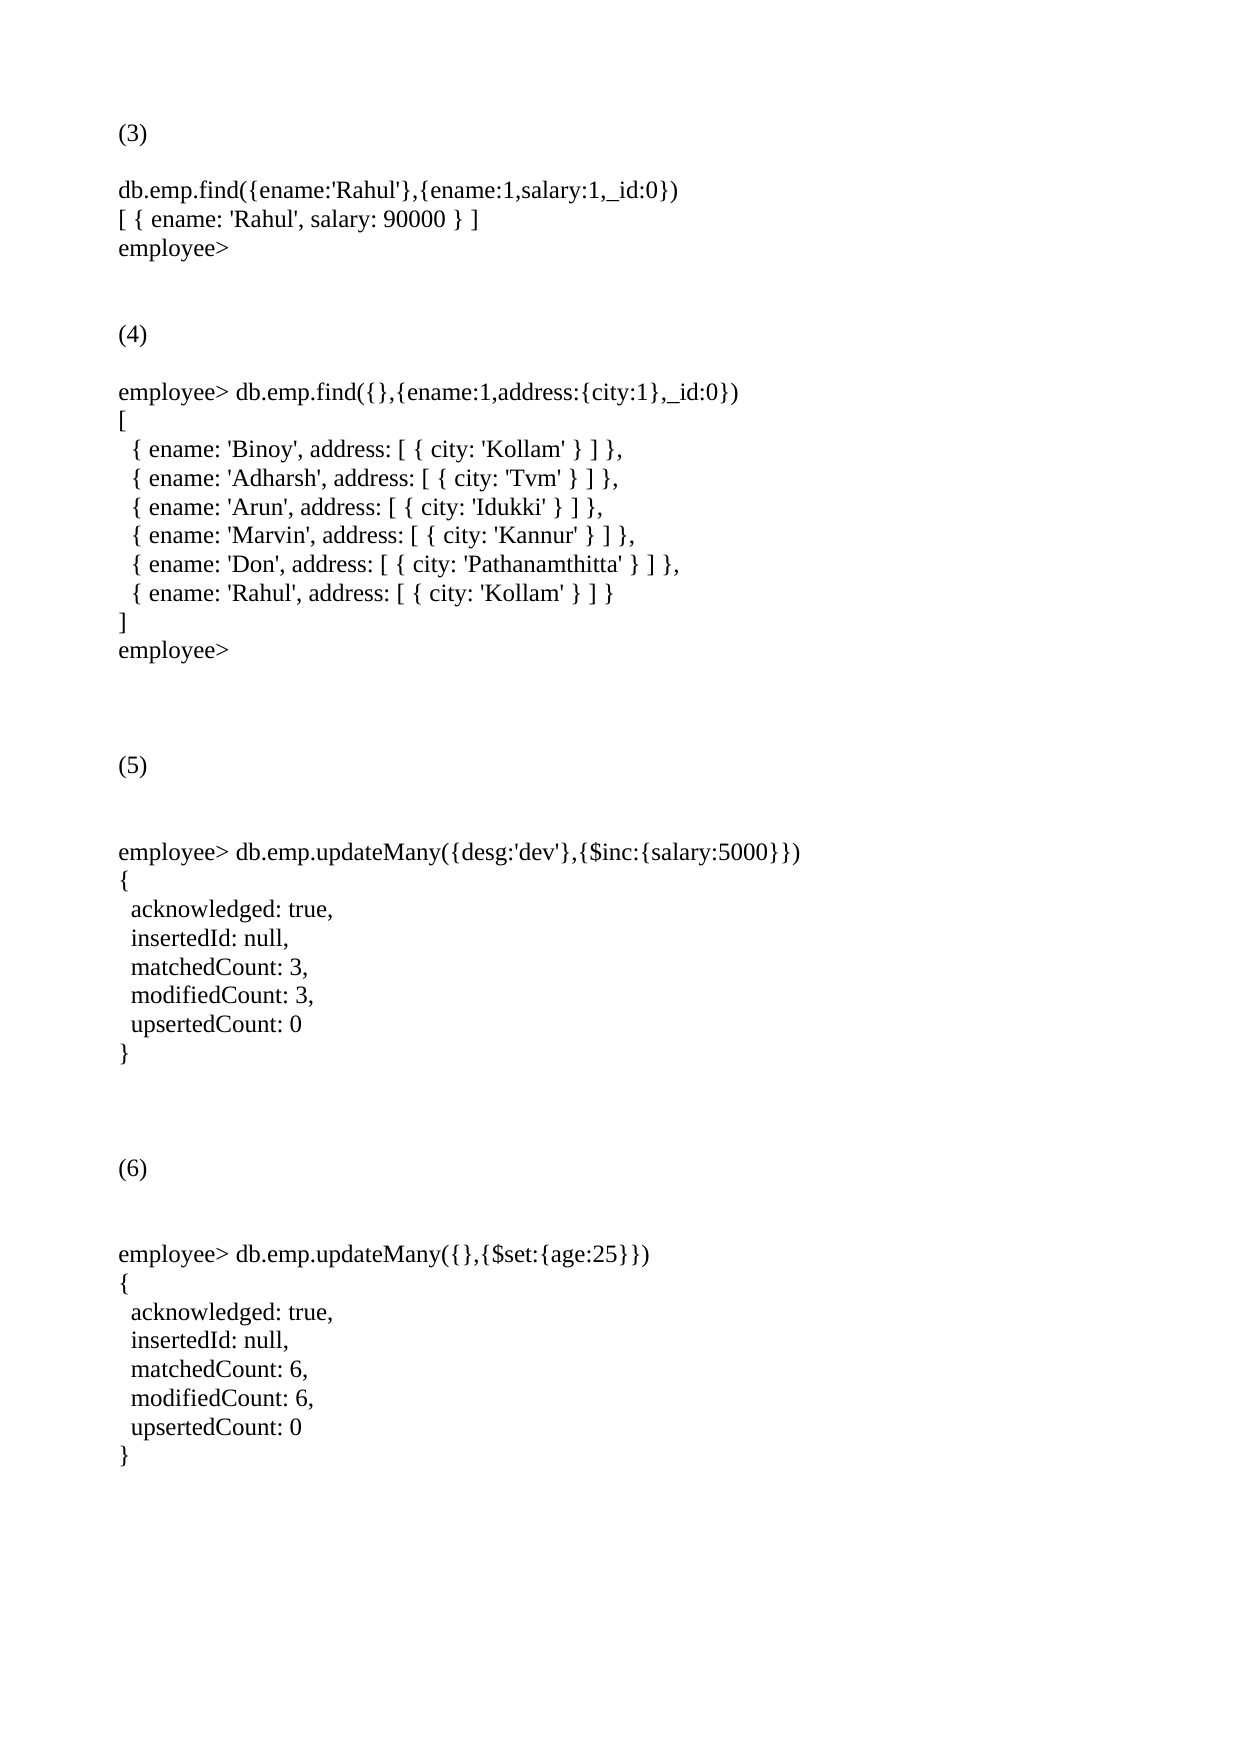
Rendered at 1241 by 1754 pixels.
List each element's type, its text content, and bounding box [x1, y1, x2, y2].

text } [118, 1038, 1122, 1067]
text ] [118, 607, 1122, 636]
text employee> db.emp.updateMany({},{$set:{age:25}}) [118, 1239, 1122, 1268]
text upsertedCount: 0 [118, 1009, 1122, 1038]
text [ { ename: 'Rahul', salary: 90000 } ] [118, 204, 1122, 233]
text insertedId: null, [118, 923, 1122, 952]
text employee> db.emp.find({},{ename:1,address:{city:1},_id:0}) [118, 377, 1122, 406]
text { ename: 'Rahul', address: [ { city: 'Kollam' } ] } [118, 578, 1122, 607]
text upsertedCount: 0 [118, 1412, 1122, 1441]
text acknowledged: true, [118, 894, 1122, 923]
text { ename: 'Adharsh', address: [ { city: 'Tvm' } ] }, [118, 463, 1122, 492]
text [ [118, 406, 1122, 434]
text { ename: 'Arun', address: [ { city: 'Idukki' } ] }, [118, 492, 1122, 521]
text { ename: 'Don', address: [ { city: 'Pathanamthitta' } ] }, [118, 549, 1122, 578]
text (3) [118, 118, 1122, 147]
text acknowledged: true, [118, 1297, 1122, 1326]
text (5) [118, 751, 1122, 779]
text employee> db.emp.updateMany({desg:'dev'},{$inc:{salary:5000}}) [118, 837, 1122, 866]
text { ename: 'Binoy', address: [ { city: 'Kollam' } ] }, [118, 434, 1122, 463]
text modifiedCount: 3, [118, 981, 1122, 1009]
text (6) [118, 1153, 1122, 1182]
text matchedCount: 3, [118, 952, 1122, 981]
text { [118, 1268, 1122, 1297]
text } [118, 1441, 1122, 1469]
text employee> [118, 636, 1122, 664]
text db.emp.find({ename:'Rahul'},{ename:1,salary:1,_id:0}) [118, 176, 1122, 204]
text employee> [118, 233, 1122, 262]
text modifiedCount: 6, [118, 1383, 1122, 1412]
text (4) [118, 319, 1122, 348]
text { [118, 866, 1122, 894]
text insertedId: null, [118, 1326, 1122, 1354]
text { ename: 'Marvin', address: [ { city: 'Kannur' } ] }, [118, 521, 1122, 549]
text matchedCount: 6, [118, 1354, 1122, 1383]
